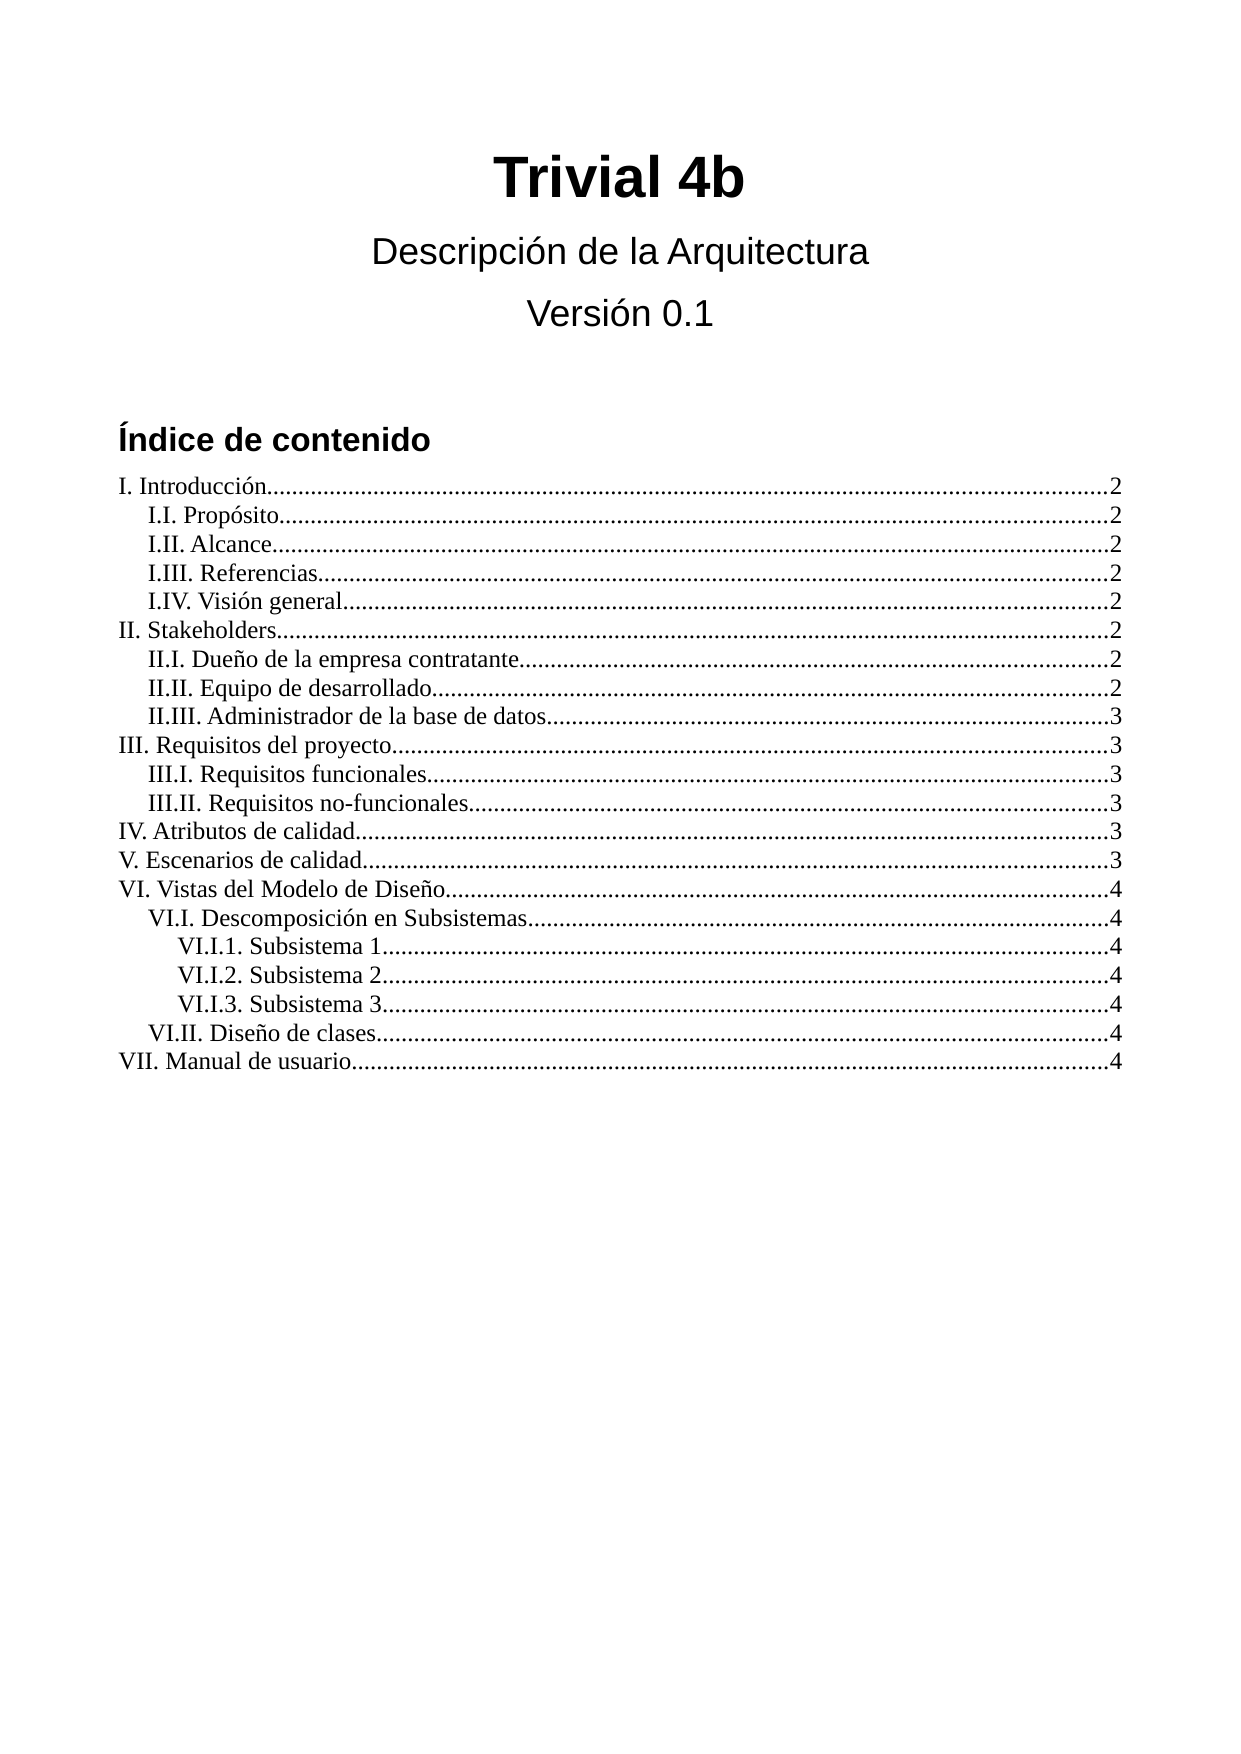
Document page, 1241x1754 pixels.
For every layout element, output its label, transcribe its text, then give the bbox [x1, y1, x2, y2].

text III.I. Requisitos funcionales 3 [148, 759, 1122, 788]
text VI.I.1. Subsistema 1 4 [177, 931, 1122, 960]
text II.II. Equipo de desarrollado 2 [148, 673, 1122, 701]
text VI. Vistas del Modelo de Diseño 4 [118, 874, 1122, 903]
text I.I. Propósito 2 [148, 500, 1122, 529]
text III.II. Requisitos no-funcionales 3 [148, 788, 1122, 816]
text I. Introducción 2 [118, 471, 1122, 500]
title Trivial 4b [118, 143, 1122, 210]
text VI.II. Diseño de clases 4 [148, 1018, 1122, 1046]
text V. Escenarios de calidad 3 [118, 845, 1122, 874]
text I.IV. Visión general 2 [148, 586, 1122, 615]
text VI.I. Descomposición en Subsistemas 4 [148, 903, 1122, 931]
text VI.I.2. Subsistema 2 4 [177, 960, 1122, 989]
text I.III. Referencias 2 [148, 558, 1122, 586]
text I.II. Alcance 2 [148, 529, 1122, 558]
subtitle Versión 0.1 [118, 291, 1122, 334]
text II. Stakeholders 2 [118, 615, 1122, 644]
subtitle Índice de contenido [118, 421, 1122, 459]
text II.III. Administrador de la base de datos 3 [148, 701, 1122, 730]
text IV. Atributos de calidad 3 [118, 816, 1122, 845]
subtitle Descripción de la Arquitectura [118, 229, 1122, 272]
text VI.I.3. Subsistema 3 4 [177, 989, 1122, 1018]
text II.I. Dueño de la empresa contratante 2 [148, 644, 1122, 673]
text VII. Manual de usuario 4 [118, 1046, 1122, 1075]
text III. Requisitos del proyecto 3 [118, 730, 1122, 759]
